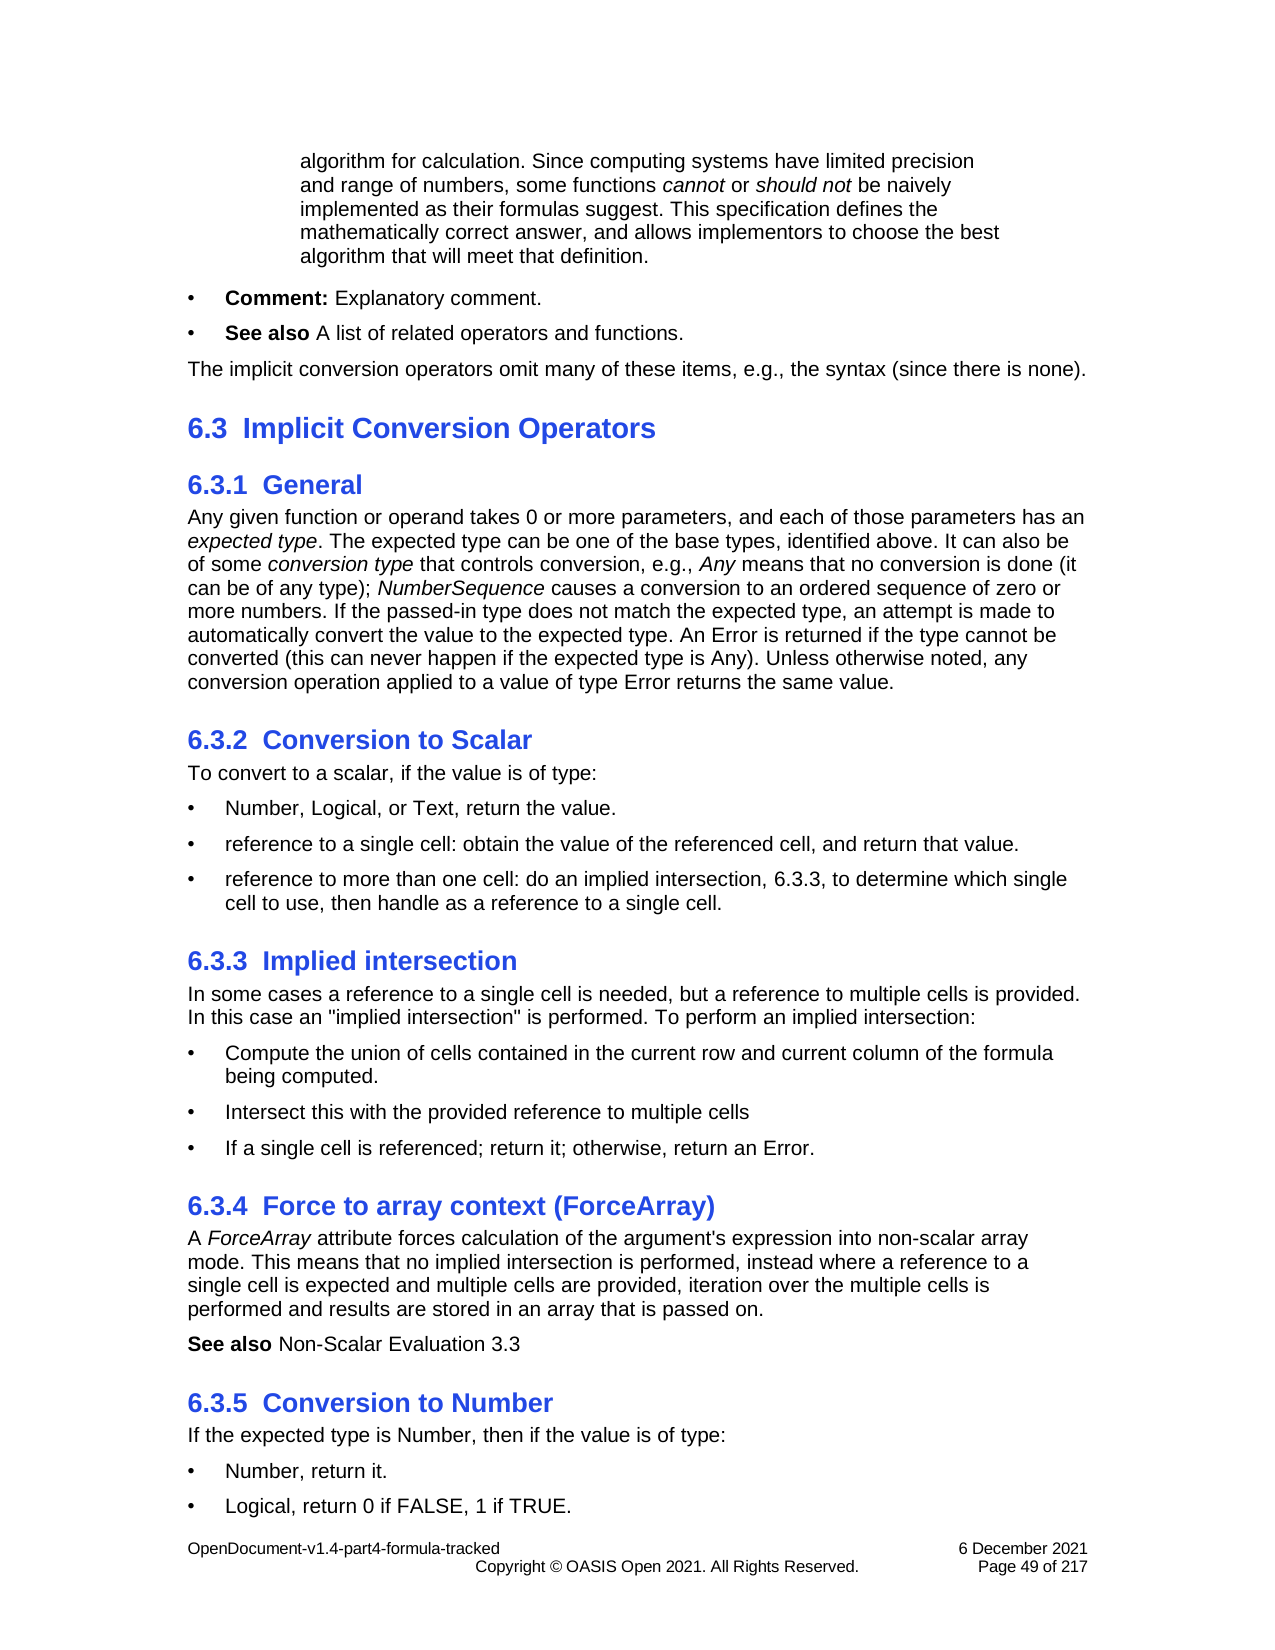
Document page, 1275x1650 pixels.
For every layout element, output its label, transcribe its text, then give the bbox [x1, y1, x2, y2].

list If a single cell is referenced; return it; otherwise, return an Error. [187, 1136, 1088, 1159]
text Any given function or operand takes 0 or more parameters, and each of those parameters has an expected type. The expected type can be one of the base types, identified above. It can also be of some conversion type that controls conversion, e.g., Any means that no conversion is done (it can be of any type); NumberSequence causes a conversion to an ordered sequence of zero or more numbers. If the passed-in type does not match the expected type, an attempt is made to automatically convert the value to the expected type. An Error is returned if the type cannot be converted (this can never happen if the expected type is Any). Unless otherwise noted, any conversion operation applied to a value of type Error returns the same value. [187, 506, 1088, 694]
text If the expected type is Number, then if the value is of type: [187, 1423, 1088, 1447]
text A ForceArray attribute forces calculation of the argument's expression into non-scalar array mode. This means that no implied intersection is performed, instead where a reference to a single cell is expected and multiple cells are provided, iteration over the multiple cells is performed and results are stored in an array that is passed on. [187, 1227, 1088, 1321]
subtitle Implied intersection [187, 946, 1088, 976]
subtitle Conversion to Scalar [187, 725, 1088, 755]
text To convert to a scalar, if the value is of type: [187, 761, 1088, 784]
list Logical, return 0 if FALSE, 1 if TRUE. [187, 1495, 1088, 1518]
list Intersect this with the provided reference to multiple cells [187, 1100, 1088, 1124]
text In some cases a reference to a single cell is needed, but a reference to multiple cells is provided. In this case an "implied intersection" is performed. To perform an implied intersection: [187, 982, 1088, 1029]
list Comment: Explanatory comment. [187, 286, 1088, 310]
list algorithm for calculation. Since computing systems have limited precision and range of numbers, some functions cannot or should not be naively implemented as their formulas suggest. This specification defines the mathematically correct answer, and allows implementors to choose the best algorithm that will meet that definition. [262, 150, 1013, 268]
subtitle Implicit Conversion Operators [187, 412, 1088, 444]
subtitle Conversion to Number [187, 1387, 1088, 1417]
subtitle Force to array context (ForceArray) [187, 1191, 1088, 1221]
list Compute the union of cells contained in the current row and current column of the formula being computed. [187, 1041, 1088, 1088]
list reference to a single cell: obtain the value of the referenced cell, and return that value. [187, 832, 1088, 856]
list Number, Logical, or Text, return the value. [187, 797, 1088, 820]
subtitle General [187, 469, 1088, 499]
text The implicit conversion operators omit many of these items, e.g., the syntax (since there is none). [187, 357, 1088, 381]
list See also A list of related operators and functions. [187, 322, 1088, 345]
text See also Non-Scalar Evaluation 3.3 [187, 1333, 1088, 1356]
list reference to more than one cell: do an implied intersection, 6.3.3, to determine which single cell to use, then handle as a reference to a single cell. [187, 868, 1088, 915]
list Number, return it. [187, 1459, 1088, 1483]
